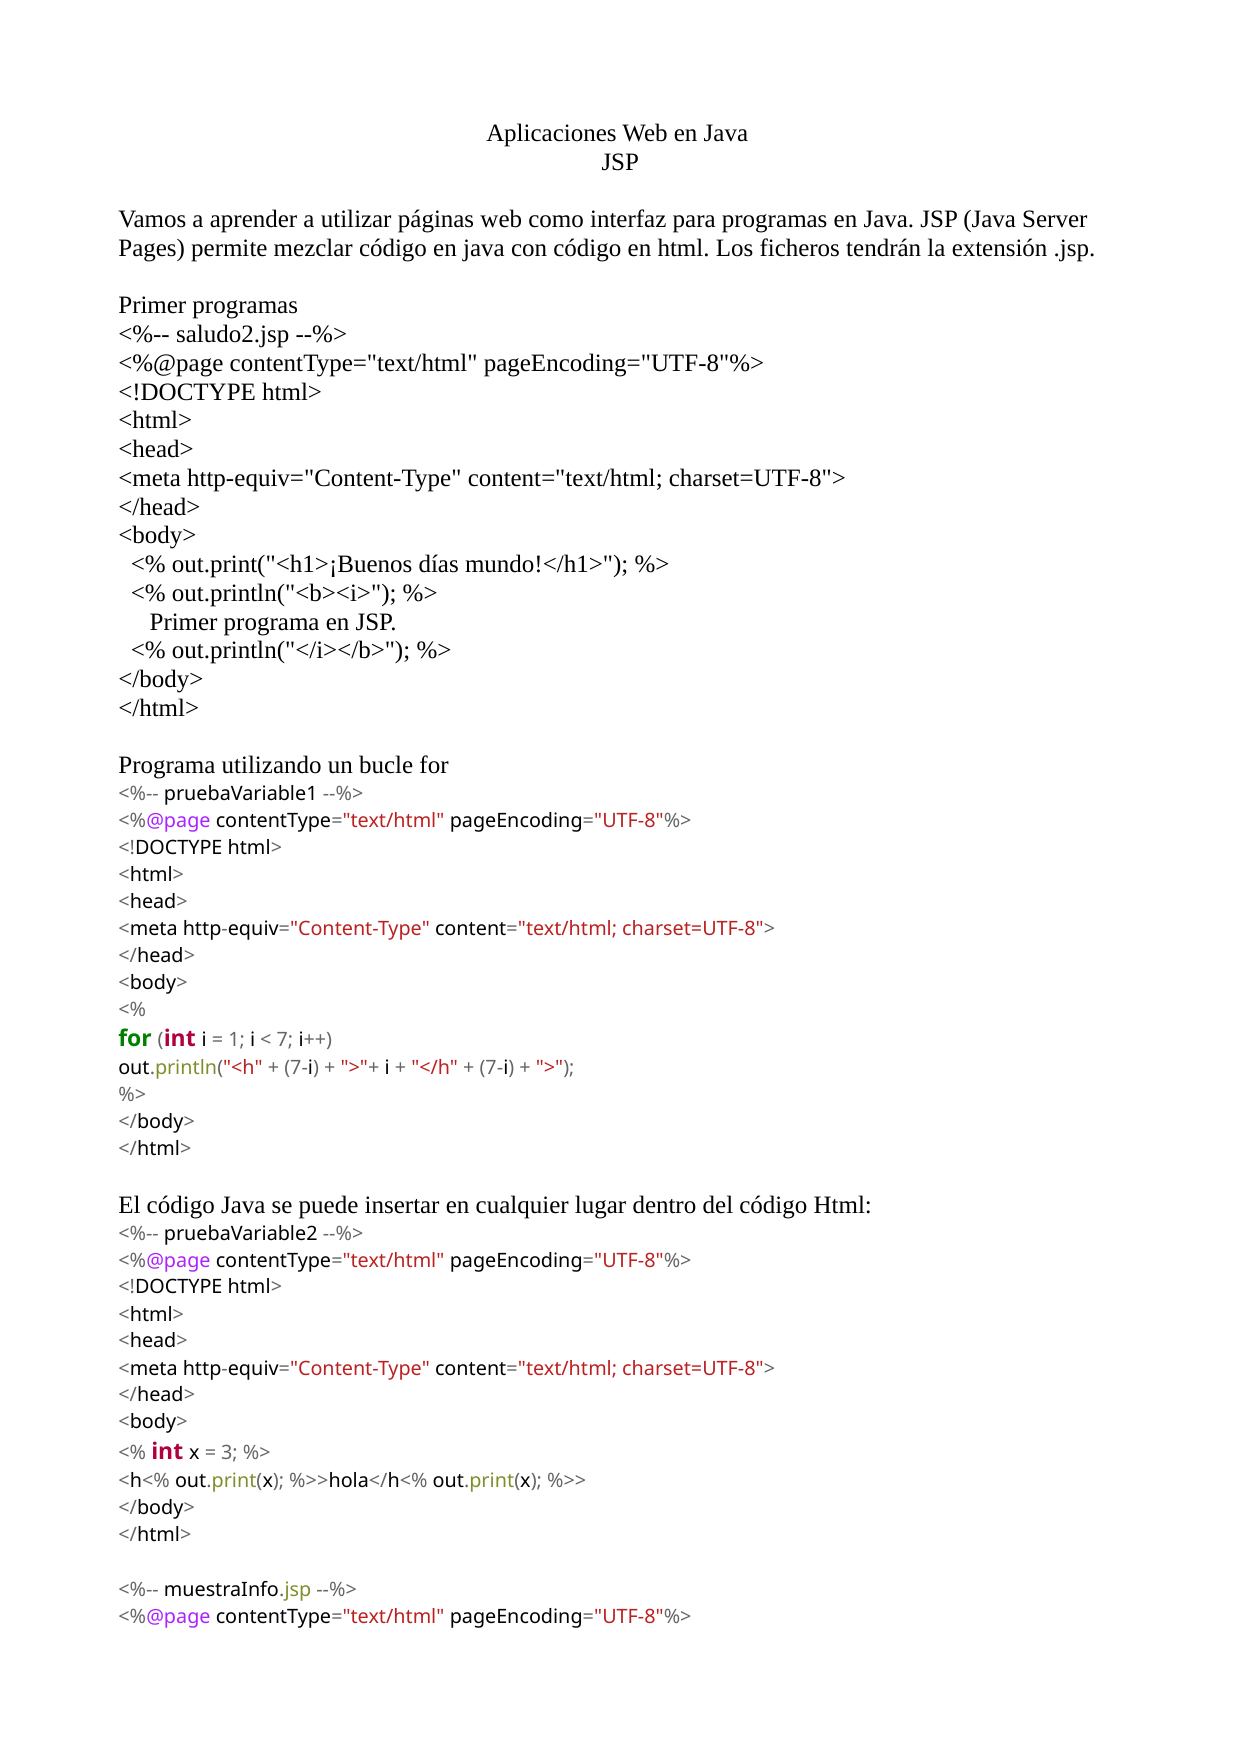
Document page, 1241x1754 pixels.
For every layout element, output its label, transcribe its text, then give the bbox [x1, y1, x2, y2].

text <!DOCTYPE html> [118, 1273, 1122, 1300]
text </body> [118, 1493, 1122, 1520]
text <% out.print("<h1>¡Buenos días mundo!</h1>"); %> [118, 549, 1122, 578]
text </head> [118, 1381, 1122, 1408]
text <head> [118, 887, 1122, 914]
text <%@page contentType="text/html" pageEncoding="UTF-8"%> [118, 806, 1122, 833]
text El código Java se puede insertar en cualquier lugar dentro del código Html: [118, 1190, 1122, 1219]
text <h<% out.print(x); %>>hola</h<% out.print(x); %>> [118, 1466, 1122, 1493]
text <head> [118, 1327, 1122, 1354]
text </body> [118, 664, 1122, 693]
text <head> [118, 434, 1122, 463]
text <body> [118, 521, 1122, 549]
text </html> [118, 693, 1122, 722]
text Primer programa en JSP. [118, 607, 1122, 636]
text <%@page contentType="text/html" pageEncoding="UTF-8"%> [118, 348, 1122, 377]
text <meta http-equiv="Content-Type" content="text/html; charset=UTF-8"> [118, 463, 1122, 492]
text <%-- pruebaVariable1 --%> [118, 779, 1122, 806]
text <!DOCTYPE html> [118, 833, 1122, 860]
text <%-- pruebaVariable2 --%> [118, 1219, 1122, 1246]
text <html> [118, 1300, 1122, 1327]
text <% [118, 995, 1122, 1022]
text <!DOCTYPE html> [118, 377, 1122, 406]
text <meta http-equiv="Content-Type" content="text/html; charset=UTF-8"> [118, 914, 1122, 941]
text <%-- saludo2.jsp --%> [118, 319, 1122, 348]
text out.println("<h" + (7-i) + ">"+ i + "</h" + (7-i) + ">"); [118, 1053, 1122, 1080]
text </head> [118, 941, 1122, 968]
text <%@page contentType="text/html" pageEncoding="UTF-8"%> [118, 1246, 1122, 1273]
text Vamos a aprender a utilizar páginas web como interfaz para programas en Java. JSP (Java Server Pages) permite mezclar código en java con código en html. Los ficheros tendrán la extensión .jsp. [118, 204, 1122, 262]
text <% out.println("<b><i>"); %> [118, 578, 1122, 607]
text <meta http-equiv="Content-Type" content="text/html; charset=UTF-8"> [118, 1354, 1122, 1381]
text JSP [118, 147, 1122, 176]
text <html> [118, 406, 1122, 434]
text Aplicaciones Web en Java [118, 118, 1122, 147]
text </head> [118, 492, 1122, 521]
text </body> [118, 1107, 1122, 1134]
text <% out.println("</i></b>"); %> [118, 636, 1122, 664]
text <%-- muestraInfo.jsp --%> [118, 1576, 1122, 1603]
text <html> [118, 860, 1122, 887]
text Primer programas [118, 291, 1122, 319]
text <% int x = 3; %> [118, 1435, 1122, 1466]
text </html> [118, 1134, 1122, 1161]
text <body> [118, 1408, 1122, 1435]
text <%@page contentType="text/html" pageEncoding="UTF-8"%> [118, 1603, 1122, 1629]
text <body> [118, 968, 1122, 995]
text </html> [118, 1520, 1122, 1547]
text for (int i = 1; i < 7; i++) [118, 1022, 1122, 1053]
text %> [118, 1080, 1122, 1107]
text Programa utilizando un bucle for [118, 751, 1122, 779]
